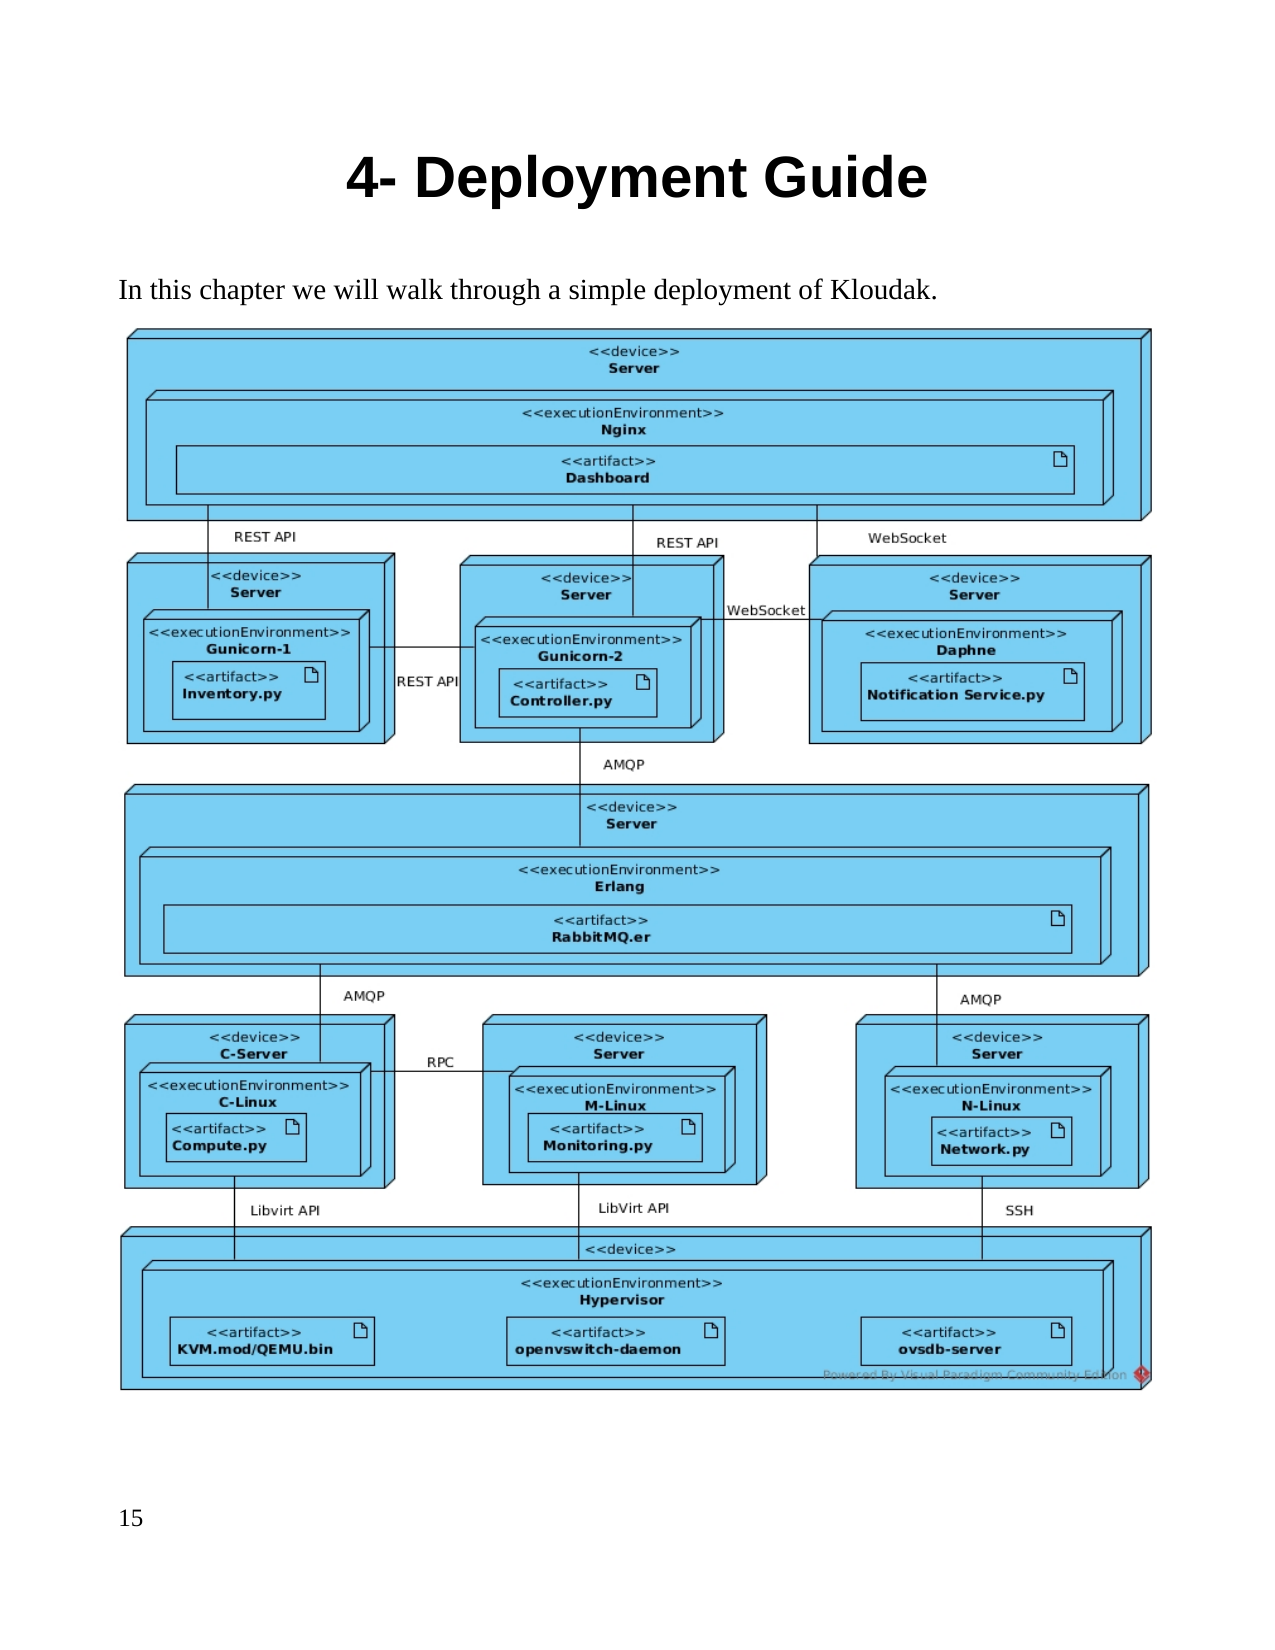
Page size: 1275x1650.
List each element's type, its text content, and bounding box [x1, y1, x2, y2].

title 4- Deployment Guide [118, 143, 1157, 210]
picture [118, 326, 1157, 1395]
text In this chapter we will walk through a simple deployment of Kloudak. [118, 272, 1157, 305]
